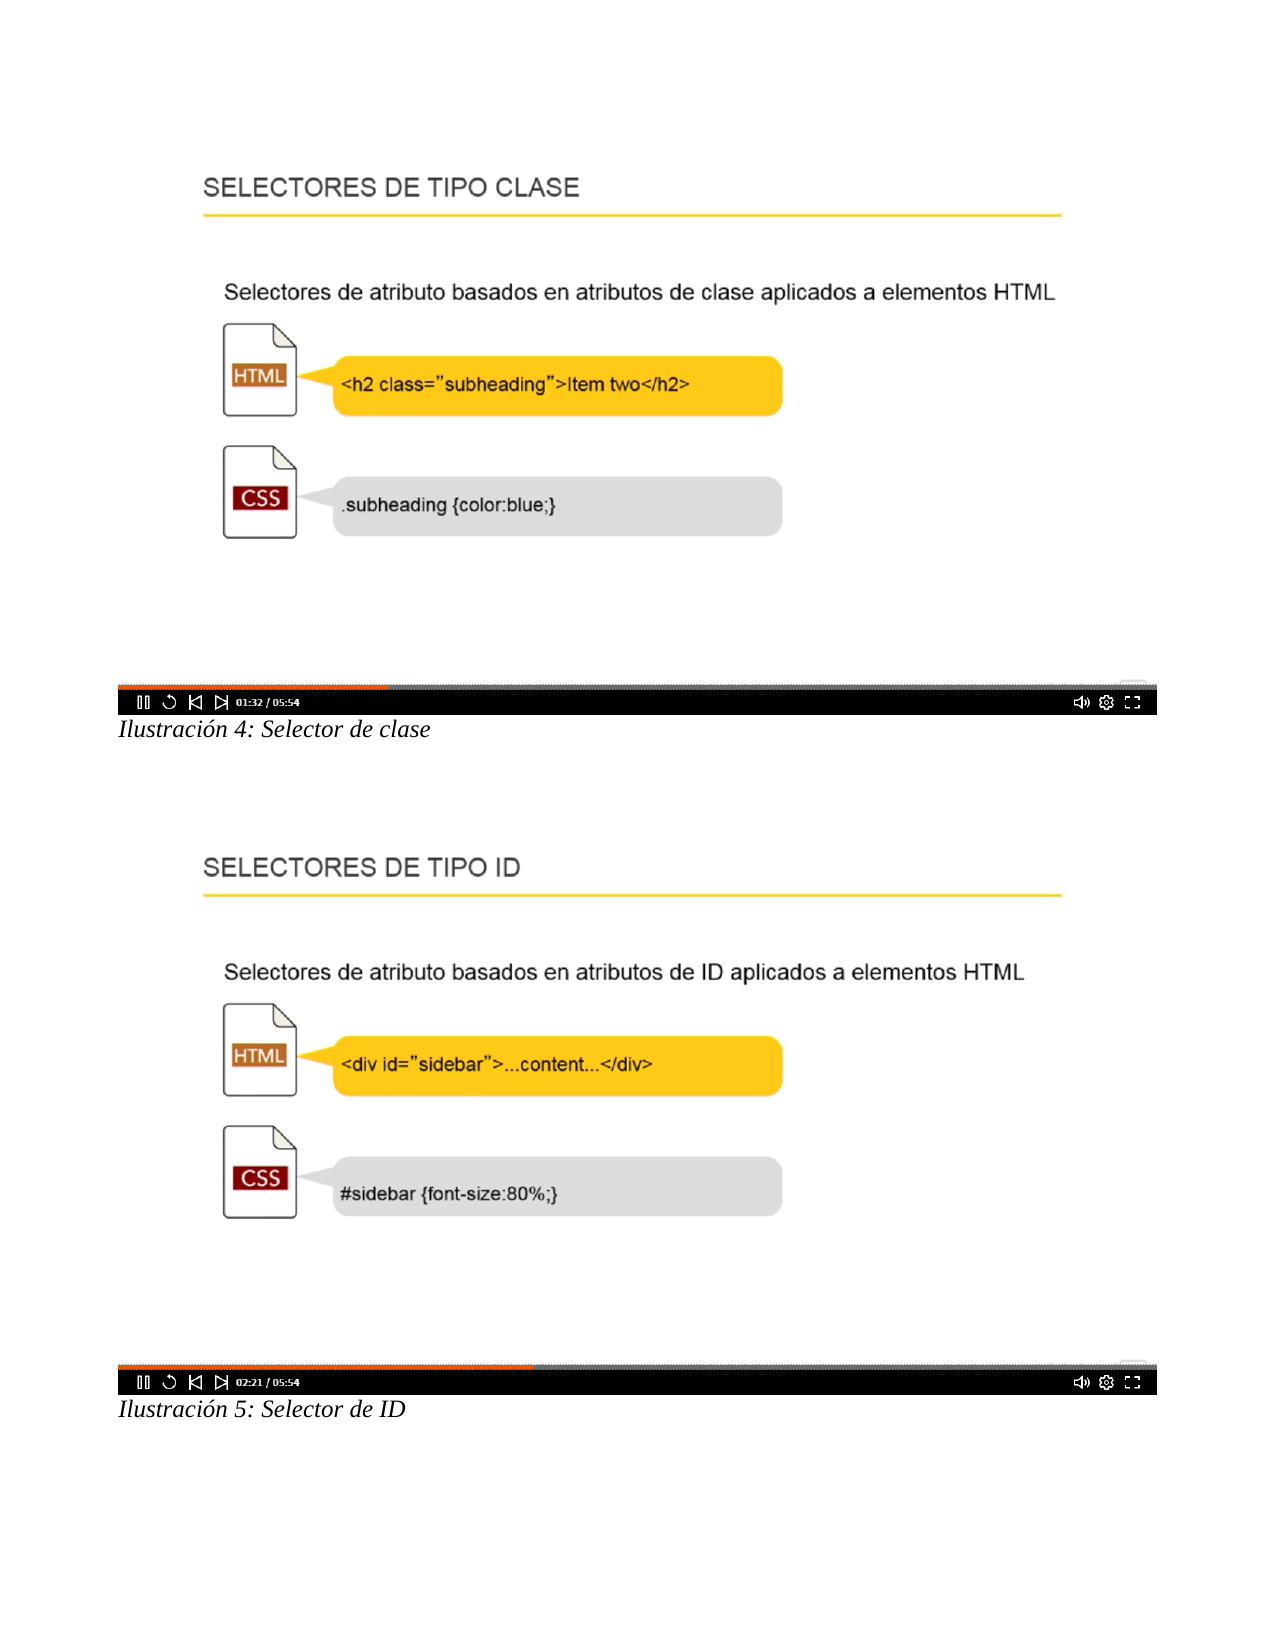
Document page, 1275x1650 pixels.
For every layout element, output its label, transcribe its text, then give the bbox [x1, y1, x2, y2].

text Ilustración 4: Selector de clase [118, 715, 1157, 743]
picture [118, 130, 1157, 715]
text Ilustración 5: Selector de ID [118, 1395, 1157, 1423]
picture [118, 810, 1157, 1395]
